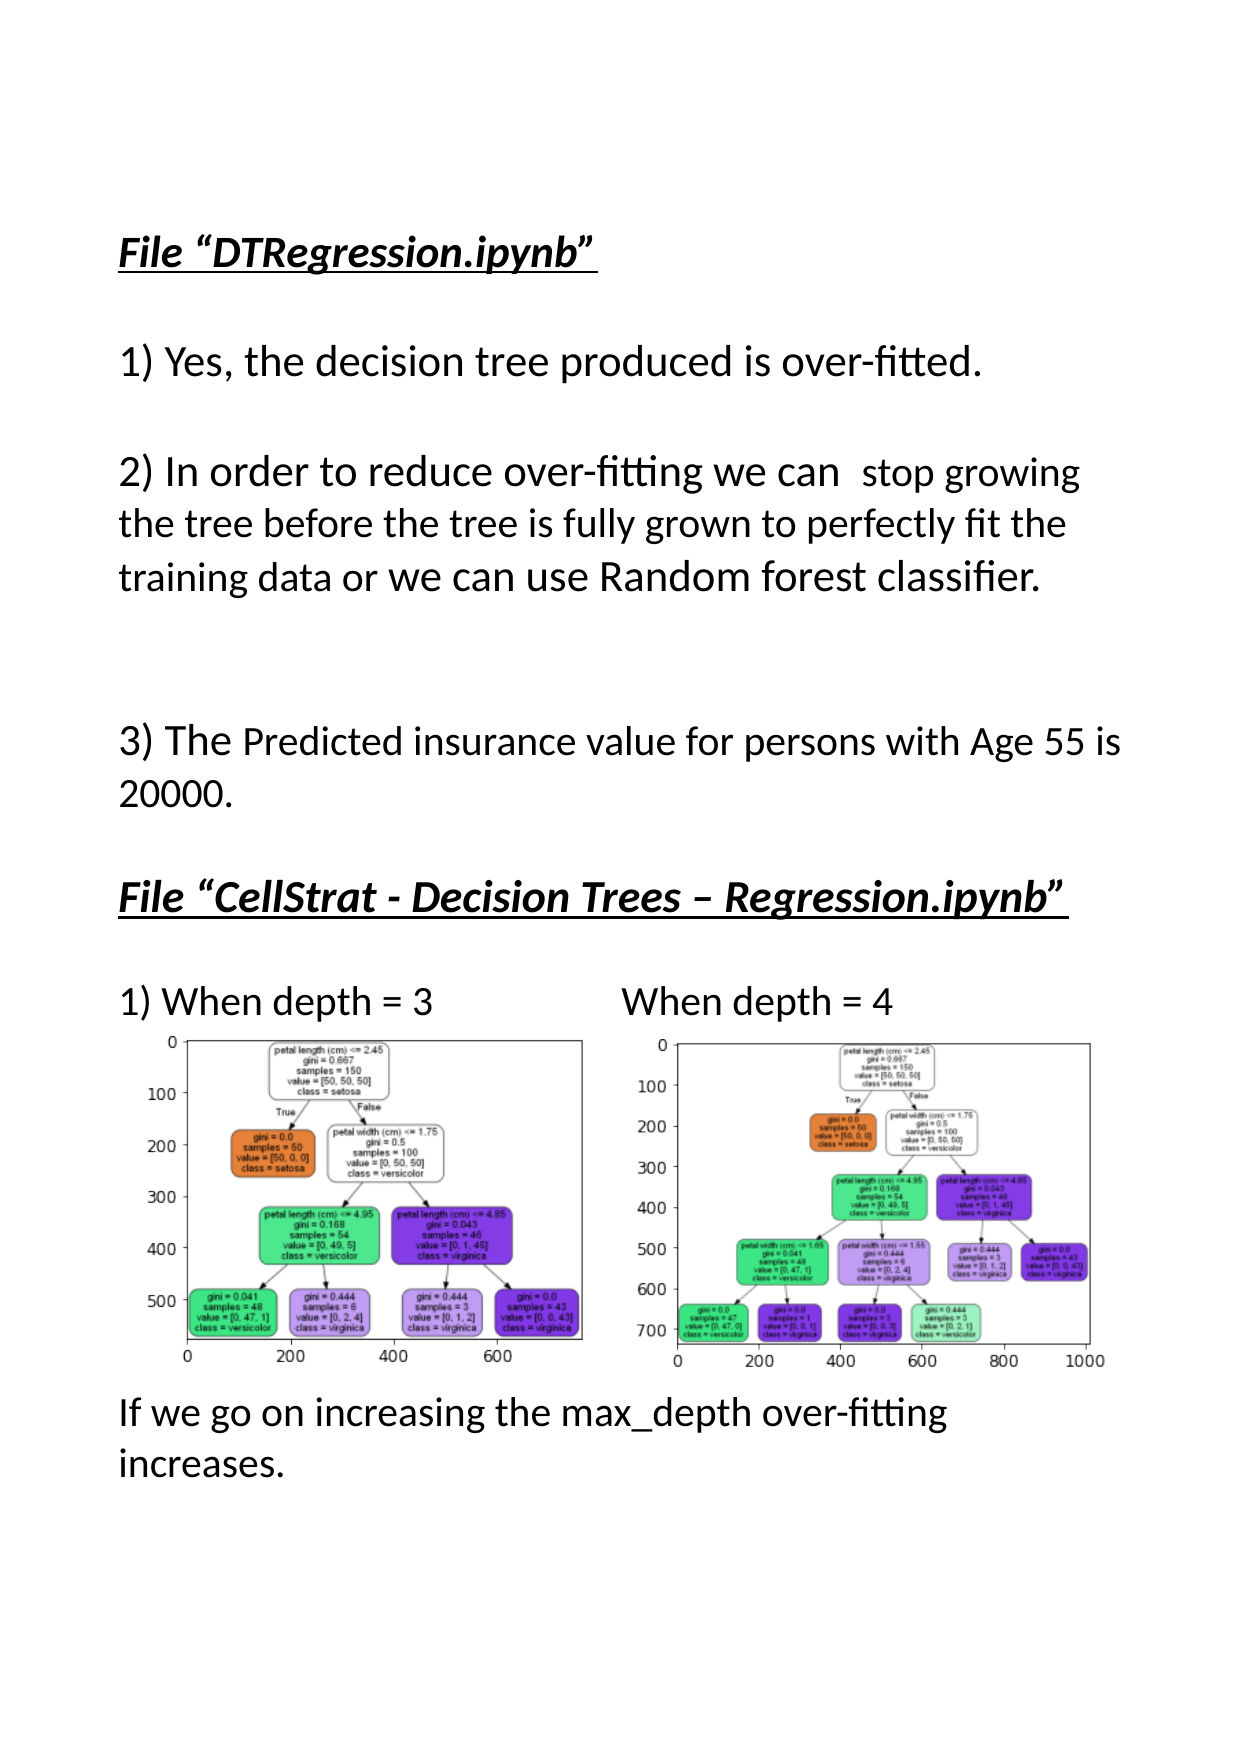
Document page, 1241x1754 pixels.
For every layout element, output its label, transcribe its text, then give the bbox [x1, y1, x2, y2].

picture [137, 1026, 589, 1376]
text 2) In order to reduce over-fitting we can stop growing the tree before the tree is fully grown to perfectly fit the training data or we can use Random forest classifier. [118, 442, 1122, 603]
text 3) The Predicted insurance value for persons with Age 55 is 20000. [118, 712, 1122, 817]
text File “CellStrat - Decision Trees – Regression.ipynb” [118, 868, 1122, 924]
text If we go on increasing the max_depth over-fitting increases. [118, 1386, 1122, 1488]
text File “DTRegression.ipynb” [118, 224, 1122, 278]
picture [626, 1028, 1116, 1381]
text 1) When depth = 3 When depth = 4 [118, 975, 1122, 1026]
text 1) Yes, the decision tree produced is over-fitted. [118, 333, 1122, 388]
